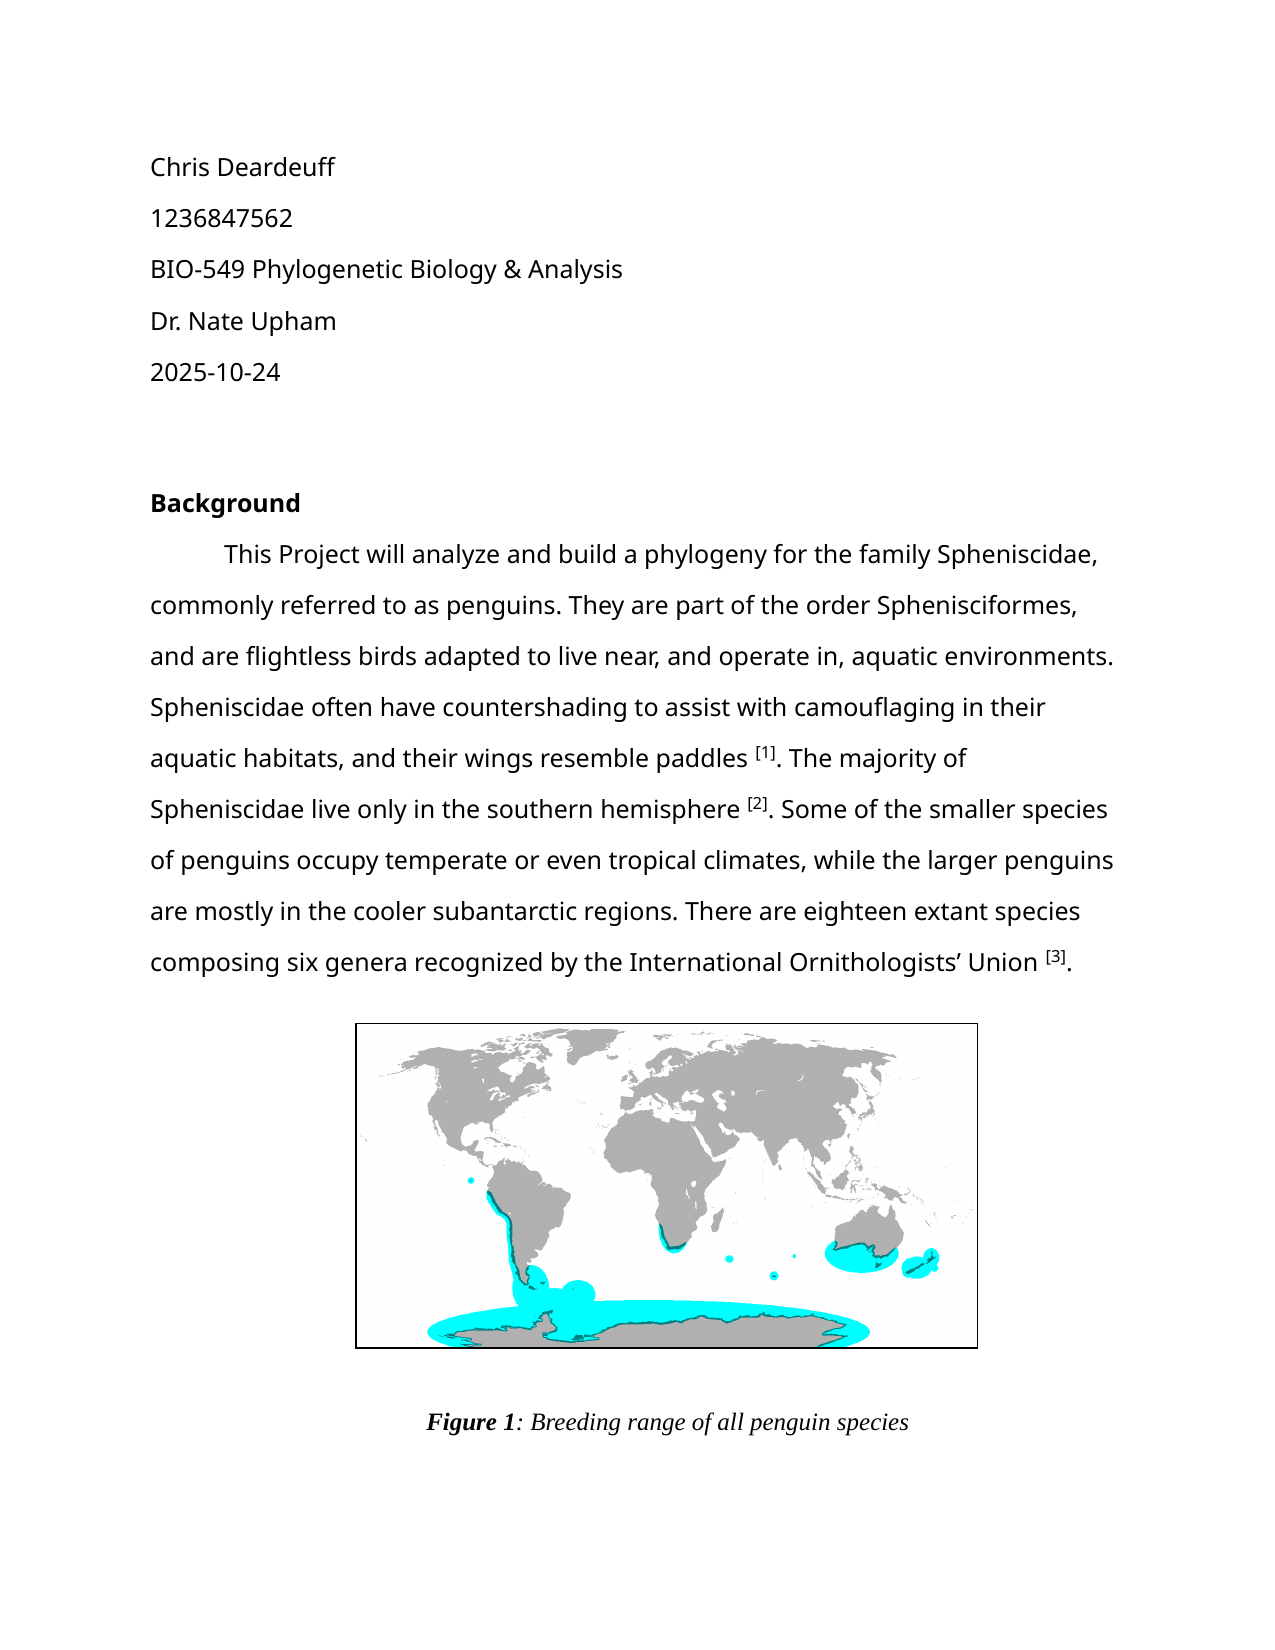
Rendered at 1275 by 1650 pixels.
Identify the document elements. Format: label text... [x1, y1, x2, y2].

subtitle Background [150, 485, 1125, 519]
text 2025-10-24 [150, 354, 1125, 388]
text 1236847562 [150, 201, 1125, 235]
text This Project will analyze and build a phylogeny for the family Spheniscidae, commonly referred to as penguins. They are part of the order Sphenisciformes, and are flightless birds adapted to live near, and operate in, aquatic environments. Spheniscidae often have countershading to assist with camouflaging in their aquatic habitats, and their wings resemble paddles [1]. The majority of Spheniscidae live only in the southern hemisphere [2]. Some of the smaller species of penguins occupy temperate or even tropical climates, while the larger penguins are mostly in the cooler subantarctic regions. There are eighteen extant species composing six genera recognized by the International Ornithologists’ Union [3]. [150, 536, 1125, 979]
picture [357, 1024, 977, 1347]
text Chris Deardeuff [150, 150, 1125, 184]
text BIO-549 Phylogenetic Biology & Analysis [150, 252, 1125, 286]
text Figure 1: Breeding range of all penguin species [357, 1407, 980, 1435]
text Dr. Nate Upham [150, 303, 1125, 337]
